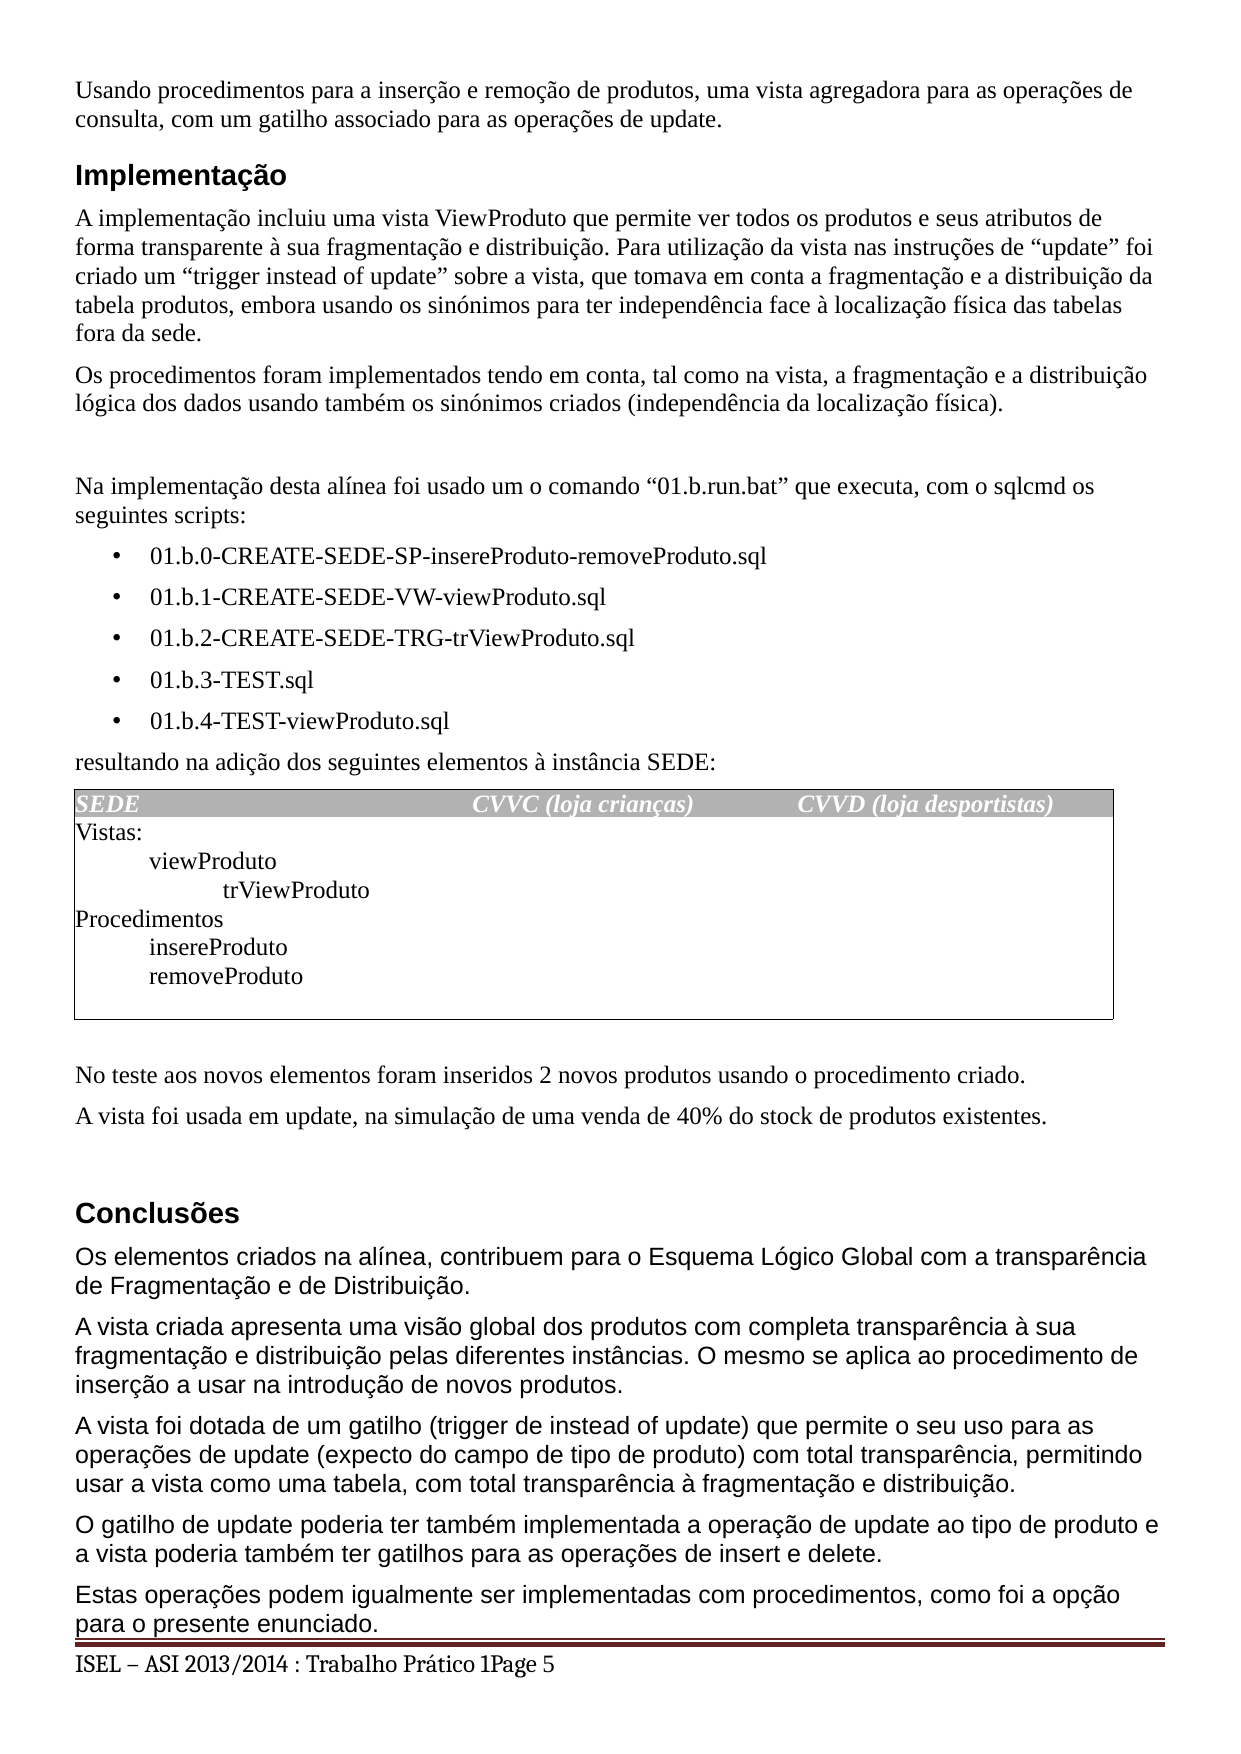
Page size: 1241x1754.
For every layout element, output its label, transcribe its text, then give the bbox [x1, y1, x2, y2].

text Na implementação desta alínea foi usado um o comando “01.b.run.bat” que executa, com o sqlcmd os seguintes scripts: [75, 471, 1165, 528]
table_cell [796, 818, 1113, 904]
text Os procedimentos foram implementados tendo em conta, tal como na vista, a fragmentação e a distribuição lógica dos dados usando também os sinónimos criados (independência da localização física). [75, 360, 1165, 417]
table_header CVVD (loja desportistas) [796, 790, 1113, 817]
table_header SEDE [75, 790, 471, 817]
table_cell [471, 904, 796, 1019]
text A vista criada apresenta uma visão global dos produtos com completa transparência à sua fragmentação e distribuição pelas diferentes instâncias. O mesmo se aplica ao procedimento de inserção a usar na introdução de novos produtos. [75, 1312, 1165, 1398]
text resultando na adição dos seguintes elementos à instância SEDE: [75, 747, 1165, 776]
list 01.b.1-CREATE-SEDE-VW-viewProduto.sql [112, 582, 1165, 611]
subtitle Conclusões [75, 1196, 1165, 1230]
text O gatilho de update poderia ter também implementada a operação de update ao tipo de produto e a vista poderia também ter gatilhos para as operações de insert e delete. [75, 1510, 1165, 1567]
table_header CVVC (loja crianças) [471, 790, 796, 817]
list 01.b.0-CREATE-SEDE-SP-insereProduto-removeProduto.sql [112, 541, 1165, 570]
text Os elementos criados na alínea, contribuem para o Esquema Lógico Global com a transparência de Fragmentação e de Distribuição. [75, 1242, 1165, 1300]
text Usando procedimentos para a inserção e remoção de produtos, uma vista agregadora para as operações de consulta, com um gatilho associado para as operações de update. [75, 75, 1165, 132]
table_cell Vistas: viewProduto trViewProduto [75, 818, 471, 904]
list 01.b.4-TEST-viewProduto.sql [112, 706, 1165, 735]
table_cell [471, 818, 796, 904]
list 01.b.2-CREATE-SEDE-TRG-trViewProduto.sql [112, 623, 1165, 652]
text A implementação incluiu uma vista ViewProduto que permite ver todos os produtos e seus atributos de forma transparente à sua fragmentação e distribuição. Para utilização da vista nas instruções de “update” foi criado um “trigger instead of update” sobre a vista, que tomava em conta a fragmentação e a distribuição da tabela produtos, embora usando os sinónimos para ter independência face à localização física das tabelas fora da sede. [75, 203, 1165, 347]
text No teste aos novos elementos foram inseridos 2 novos produtos usando o procedimento criado. [75, 1060, 1165, 1089]
table_cell Procedimentos insereProduto removeProduto [75, 904, 471, 1019]
text A vista foi usada em update, na simulação de uma venda de 40% do stock de produtos existentes. [75, 1101, 1165, 1130]
text Estas operações podem igualmente ser implementadas com procedimentos, como foi a opção para o presente enunciado. [75, 1580, 1165, 1637]
text A vista foi dotada de um gatilho (trigger de instead of update) que permite o seu uso para as operações de update (expecto do campo de tipo de produto) com total transparência, permitindo usar a vista como uma tabela, com total transparência à fragmentação e distribuição. [75, 1411, 1165, 1497]
subtitle Implementação [75, 157, 1165, 191]
table_cell [796, 904, 1113, 1019]
list 01.b.3-TEST.sql [112, 665, 1165, 693]
